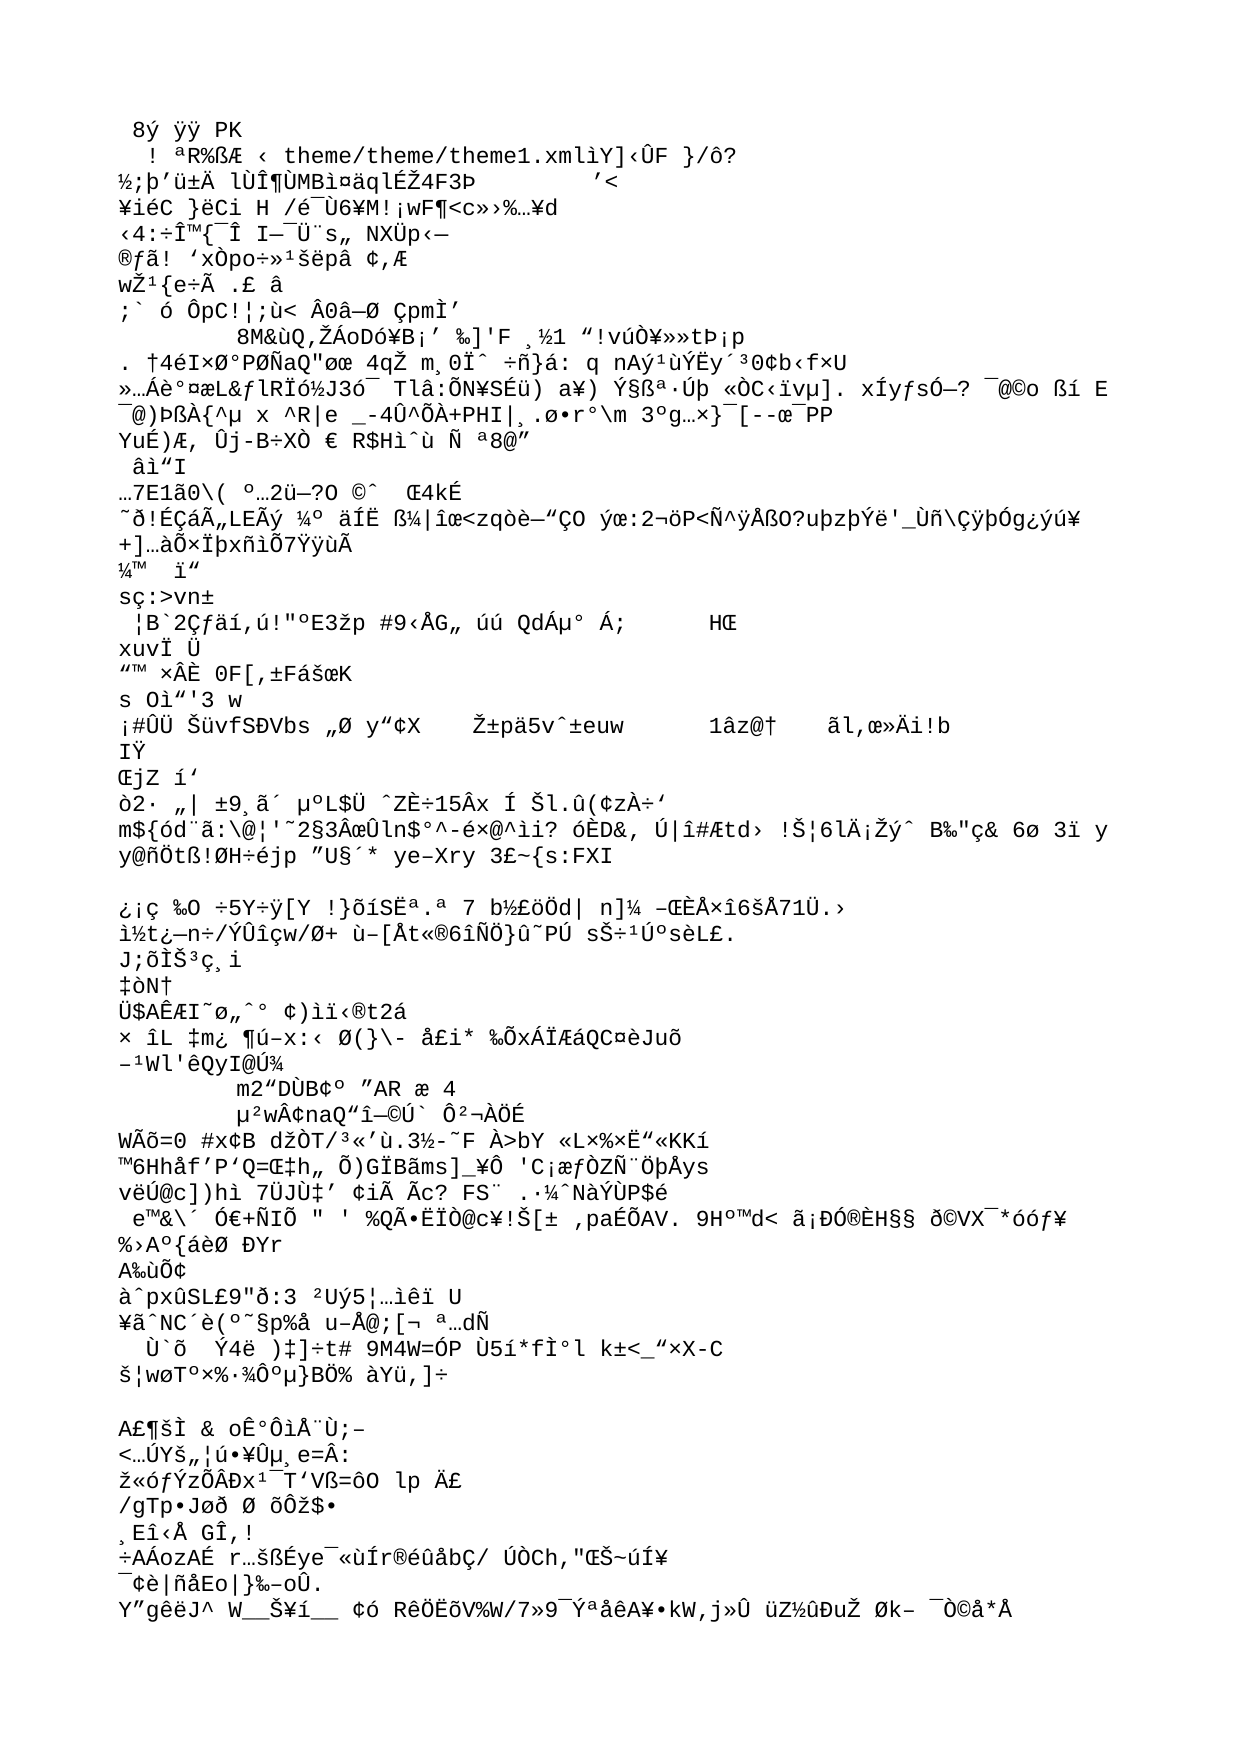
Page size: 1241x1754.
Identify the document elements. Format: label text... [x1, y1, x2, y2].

text ‹4:÷Î™{¯Î I—¯Ü¨s„ NXÜp‹— [118, 222, 1122, 248]
text  e™&\´ Ó€+ÑIÕ " ' %QÃ•ËÏÒ@c¥!Š[± ‚paÉÕAV. 9Hº™d< ã¡ÐÓ®ÈH§§ ð©VX¯*óóƒ¥%›Aº{áèØ ÐYr A‰ùÕ¢ [118, 1207, 1122, 1285]
text …7E1ã0\( º…2ü—?O ©ˆ Œ4kÉ ˜ð!ÉÇáÃ„LEÃý ¼º äÍË ß¼|îœ<zqòè—“ÇO ýœ:2¬öP<Ñ­^ÿÅßO?uþzþÝë'_Ùñ\ÇÿþÓg¿ýú¥ [118, 481, 1122, 533]
text vëÚ@c])hì 7ÜJÙ‡’ ¢iÃ Ãc? FS¨ .·¼ˆNàÝÙP$é [118, 1182, 1122, 1207]
text IŸ [118, 741, 1122, 767]
text ¿¡ç ‰O ÷5Y÷ÿ[Y !}õíSËª.ª 7 b½£öÖd| n]¼ –ŒÈÅ×î6šÅ71Ü.› [118, 896, 1122, 922]
text Ü$AÊÆI˜ø„ˆ° ¢)ìï‹®t2á × îL ‡m¿ ¶ú–x:‹ Ø(}\- å£i* ‰ÕxÁÏÆáQC¤èJuõ [118, 1000, 1122, 1052]
text –¹Wl'êQyI@Ú¾ [118, 1052, 1122, 1078]
text ÷AÁozAÉ r…šßÉye¯«ùÍr®éûåbÇ/ Ú­ÒCh,"ŒŠ~úÍ¥ ¯¢è|ñåEo|}‰–oÛ. [118, 1547, 1122, 1599]
text ¥ãˆNC´è(º˜§p%å u–Å@;[¬ ª…dÑ [118, 1311, 1122, 1337]
text sç:>vn± [118, 585, 1122, 611]
text wŽ¹{e÷Ã .£ â [118, 274, 1122, 300]
text ! ªR%ßÆ ‹ theme/theme/theme1.xmlìY]‹ÛF }/ô? [118, 144, 1122, 170]
text m2“DÙB¢º ”AR æ 4 µ²wÂ¢naQ“î—©Ú` Ô²¬ÀÖÉ [118, 1078, 1122, 1130]
text ž«óƒÝzÕÂÐx¹¯T‘Vß=ôO lp Ä£ [118, 1469, 1122, 1495]
text 8ý ÿÿ PK [118, 118, 1122, 144]
text âì“I [118, 455, 1122, 481]
text ®ƒã! ‘xÒpo÷»¹šëpâ ¢,Æ [118, 248, 1122, 274]
text WÃõ=0 #x¢B džÒT/³«’ù.3½-˜F À>bY «L×%×­Ë“«KKí [118, 1130, 1122, 1156]
text ì½t¿—n÷/ÝÛîçw/Ø+ ù–[Åt«®6îÑÖ}û˜PÚ sŠ÷¹ÚºsèL£. [118, 922, 1122, 948]
text xuvÏ Ü “™ ×ÂÈ 0F[,±FášœK s Oì“'3 w ¡#ÛÜ ŠüvfSÐVbs „Ø y“¢X Ž±pä5vˆ±euw 1âz@† ãl,œ»Äi!b [118, 637, 1122, 741]
text ;` ó ÔpC!¦;ù< Â0â—Ø ÇpmÌ’ [118, 300, 1122, 326]
text YuÉ)Æ, Ûj-B÷XÒ € R$Hìˆù Ñ ª8@” [118, 429, 1122, 455]
text Ù`õ Ý4ë )‡­]÷t# 9M4W=ÓP Ù5í*fÌ°l k±<_“×X-C [118, 1337, 1122, 1363]
text ™6Hhåf’P‘Q=Œ‡h„ Õ)GÏBãms]_¥Ô 'C¡æƒÒZÑ¨ÖþÅys [118, 1156, 1122, 1182]
text ò2· „| ±9¸ã´ µ­ºL$Ü ˆZÈ÷15Âx Í Šl.û(¢zÀ÷‘ [118, 792, 1122, 818]
text ¦B`2Çƒäí,ú!"ºE3žp #9‹ÅG„ úú QdÁµ° Á; HŒ [118, 611, 1122, 637]
text ŒjZ í‘ [118, 767, 1122, 792]
text ¥iéC }ëCi H /é¯Ù6¥M!¡wF¶<c»›%…¥d [118, 196, 1122, 222]
text +]…àÕ×ÏþxñìÕ7ŸÿùÃ ¼™  ï“ [118, 533, 1122, 585]
text š¦wøTº×%·¾Ôºµ}BÖ% àYü,]÷ [118, 1363, 1122, 1389]
text ‡òN† [118, 974, 1122, 1000]
text J;õÌŠ³ç¸i [118, 948, 1122, 974]
text àˆpxûSL£9"ð:3 ²Uý­5¦…ìêï U [118, 1285, 1122, 1311]
text 8M&ùQ‚ŽÁoDó¥B¡’ ‰]'F ¸½1 “!vúÒ¥»»tÞ¡p . †4éI×Ø°PØÑaQ"øœ 4qŽ m¸0Ïˆ ÷ñ}á: q nAý¹ùÝËy´³0¢b‹­f×U »…Áè°¤æL&ƒlRÏó½J3ó¯ Tlâ:ÕN¥SÉü) a¥) Ý§ßª·Úþ «ÒC‹ïvµ]. xÍyƒsÓ—? ¯@©o ßí E ¯@)ÞßÀ{^µ x ^R|e _-4Û^ÕÀ+PHI|¸.ø•r°\m 3ºg…×}¯[--œ¯PP [118, 326, 1122, 429]
text ½;þ’ü±Ä lÙÎ¶ÙMBì¤äql­ÉŽ4F3Þ ’< [118, 170, 1122, 196]
text ¸Eî‹Å­ GÎ,! [118, 1521, 1122, 1547]
text Y”gêëJ^ W__Š¥í__ ¢ó RêÖËõV%W/7»9¯ÝªåêA¥•kW‚j»Û üZ½ûÐuŽ Øk– ¯Ò©å*Å [118, 1599, 1122, 1624]
text /gTp•Jøð Ø õÔž$• [118, 1495, 1122, 1521]
text m${ód¨ã:\@¦'˜2§3ÂœÛln$°^-é×@^ìi? óÈD&‚ Ú|î#Ætd› !Š¦6lÄ¡Žýˆ B‰"ç& 6ø 3ï y y@ñÖtß!ØH÷éjp ”U§´* ye–Xry 3£~{s:FXI [118, 818, 1122, 870]
text A£¶šÌ & oÊ°ÔìÅ¨Ù;– <…ÚYš„¦ú•¥Ûµ¸e=Â: [118, 1417, 1122, 1469]
